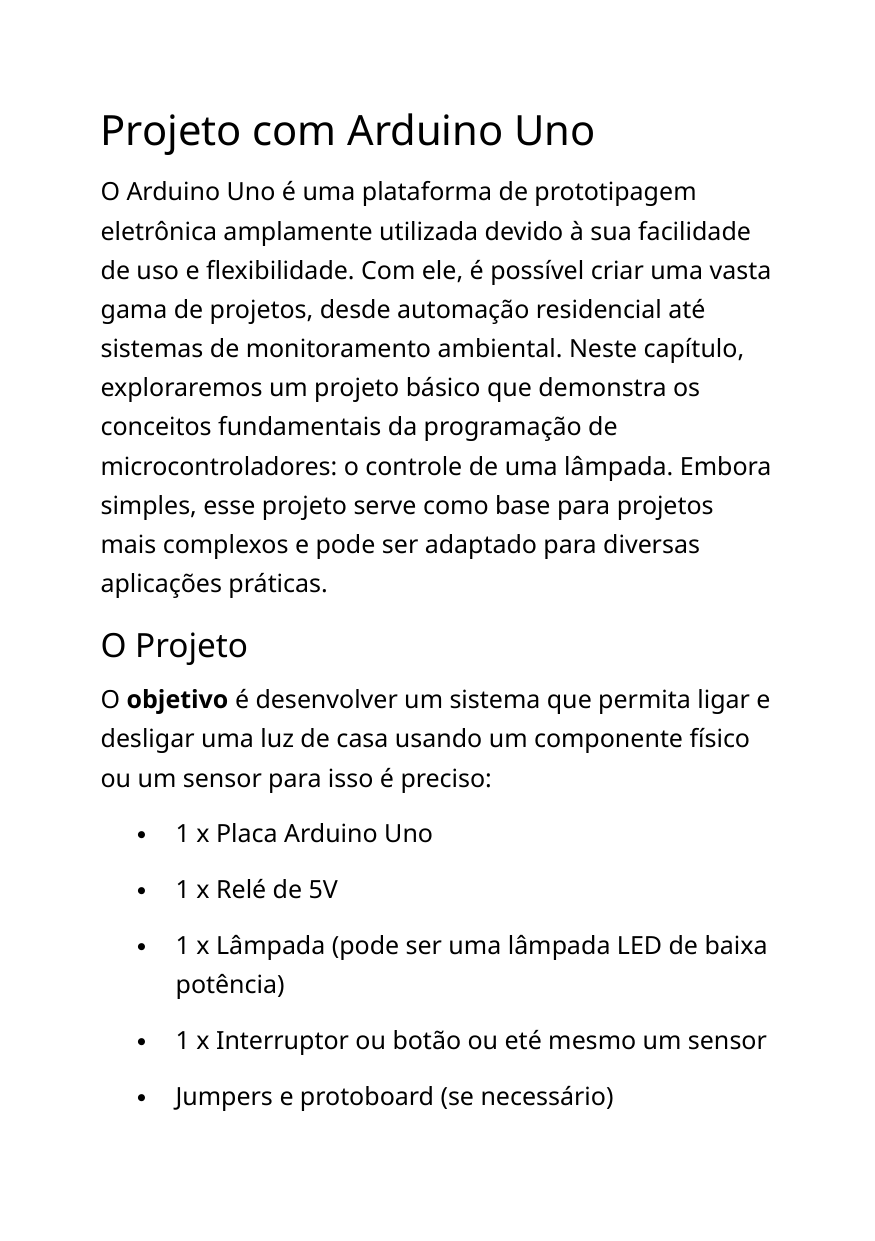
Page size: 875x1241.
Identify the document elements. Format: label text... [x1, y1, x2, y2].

text O Arduino Uno é uma plataforma de prototipagem eletrônica amplamente utilizada devido à sua facilidade de uso e flexibilidade. Com ele, é possível criar uma vasta gama de projetos, desde automação residencial até sistemas de monitoramento ambiental. Neste capítulo, exploraremos um projeto básico que demonstra os conceitos fundamentais da programação de microcontroladores: o controle de uma lâmpada. Embora simples, esse projeto serve como base para projetos mais complexos e pode ser adaptado para diversas aplicações práticas. [100, 174, 774, 600]
list 1 x Relé de 5V [138, 872, 774, 906]
text O objetivo é desenvolver um sistema que permita ligar e desligar uma luz de casa usando um componente físico ou um sensor para isso é preciso: [100, 682, 774, 794]
list Jumpers e protoboard (se necessário) [138, 1079, 774, 1113]
list 1 x Interruptor ou botão ou eté mesmo um sensor [138, 1023, 774, 1057]
subtitle O Projeto [100, 621, 774, 667]
list 1 x Placa Arduino Uno [138, 816, 774, 850]
list 1 x Lâmpada (pode ser uma lâmpada LED de baixa potência) [138, 928, 774, 1001]
subtitle Projeto com Arduino Uno [100, 100, 774, 157]
